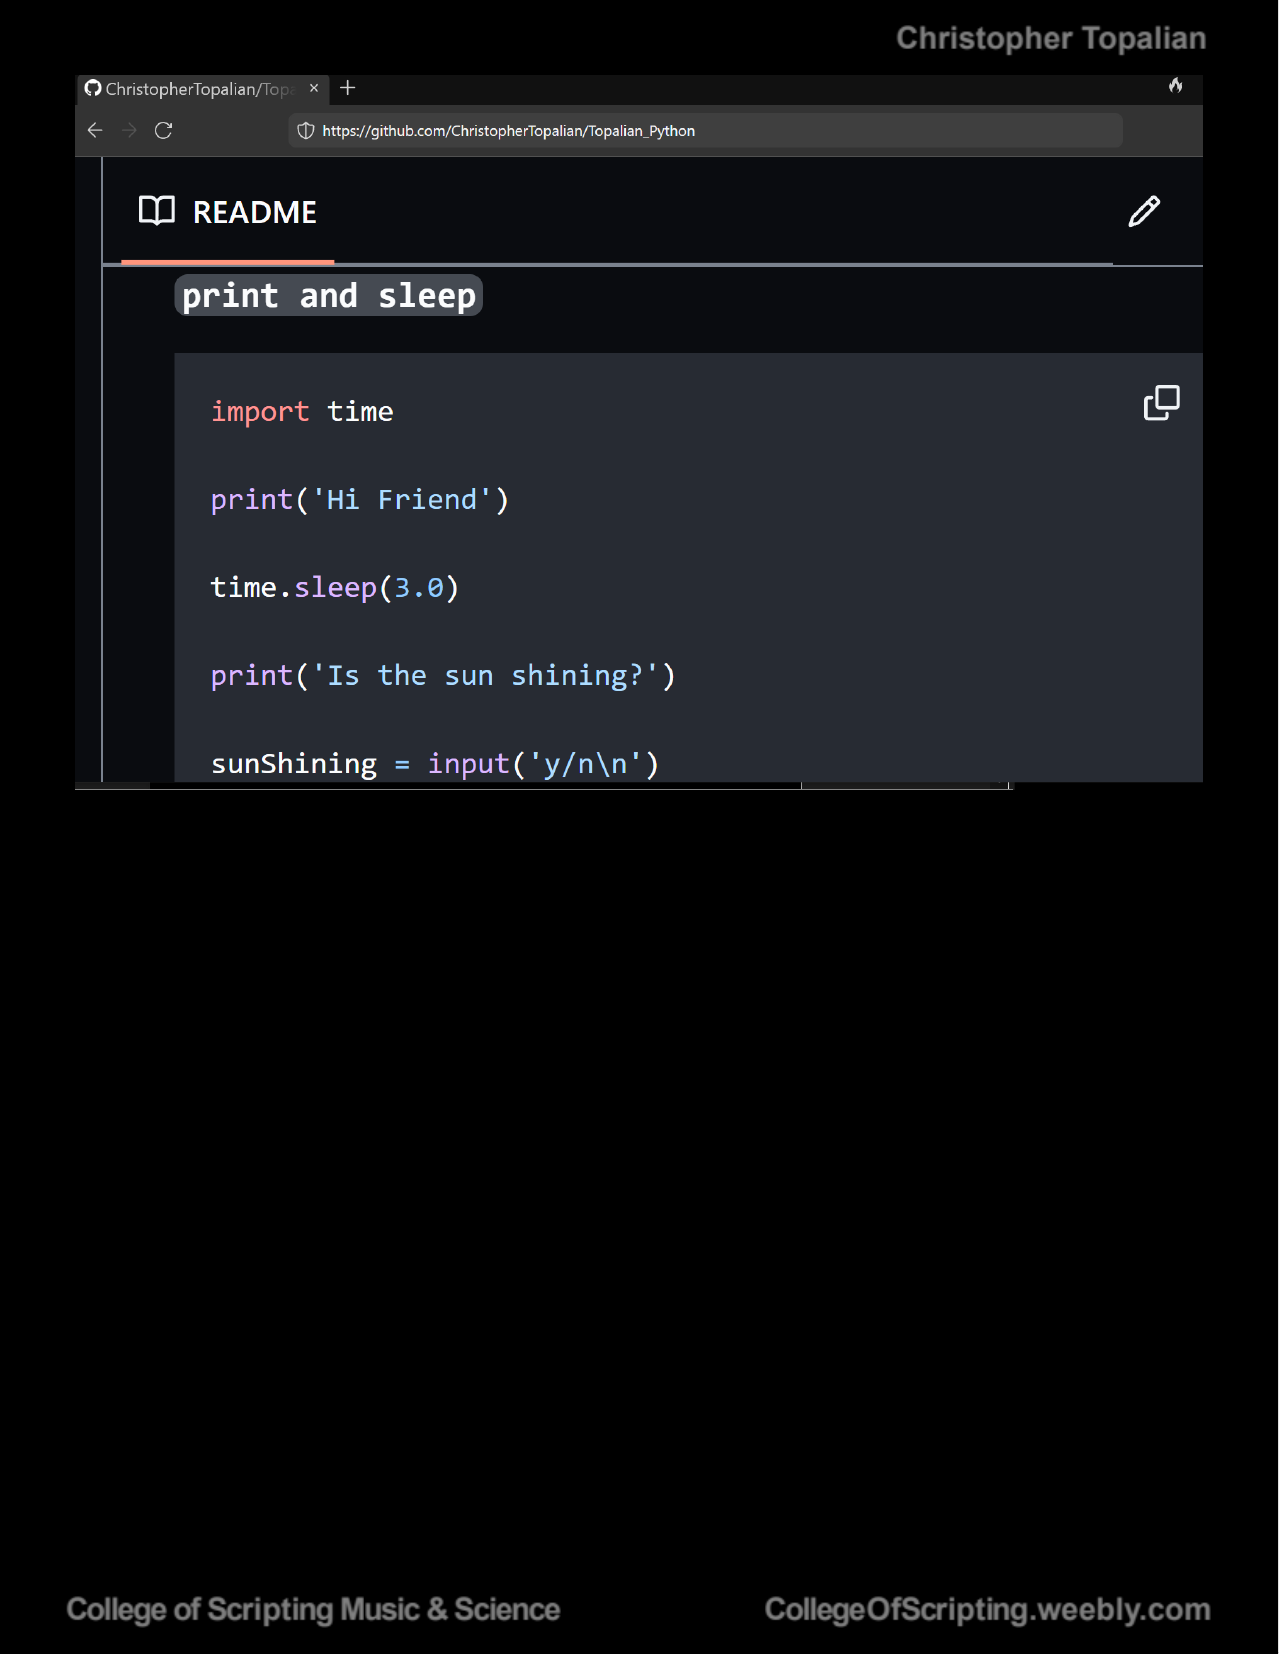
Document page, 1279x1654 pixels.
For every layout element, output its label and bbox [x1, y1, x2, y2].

picture [75, 75, 1203, 790]
